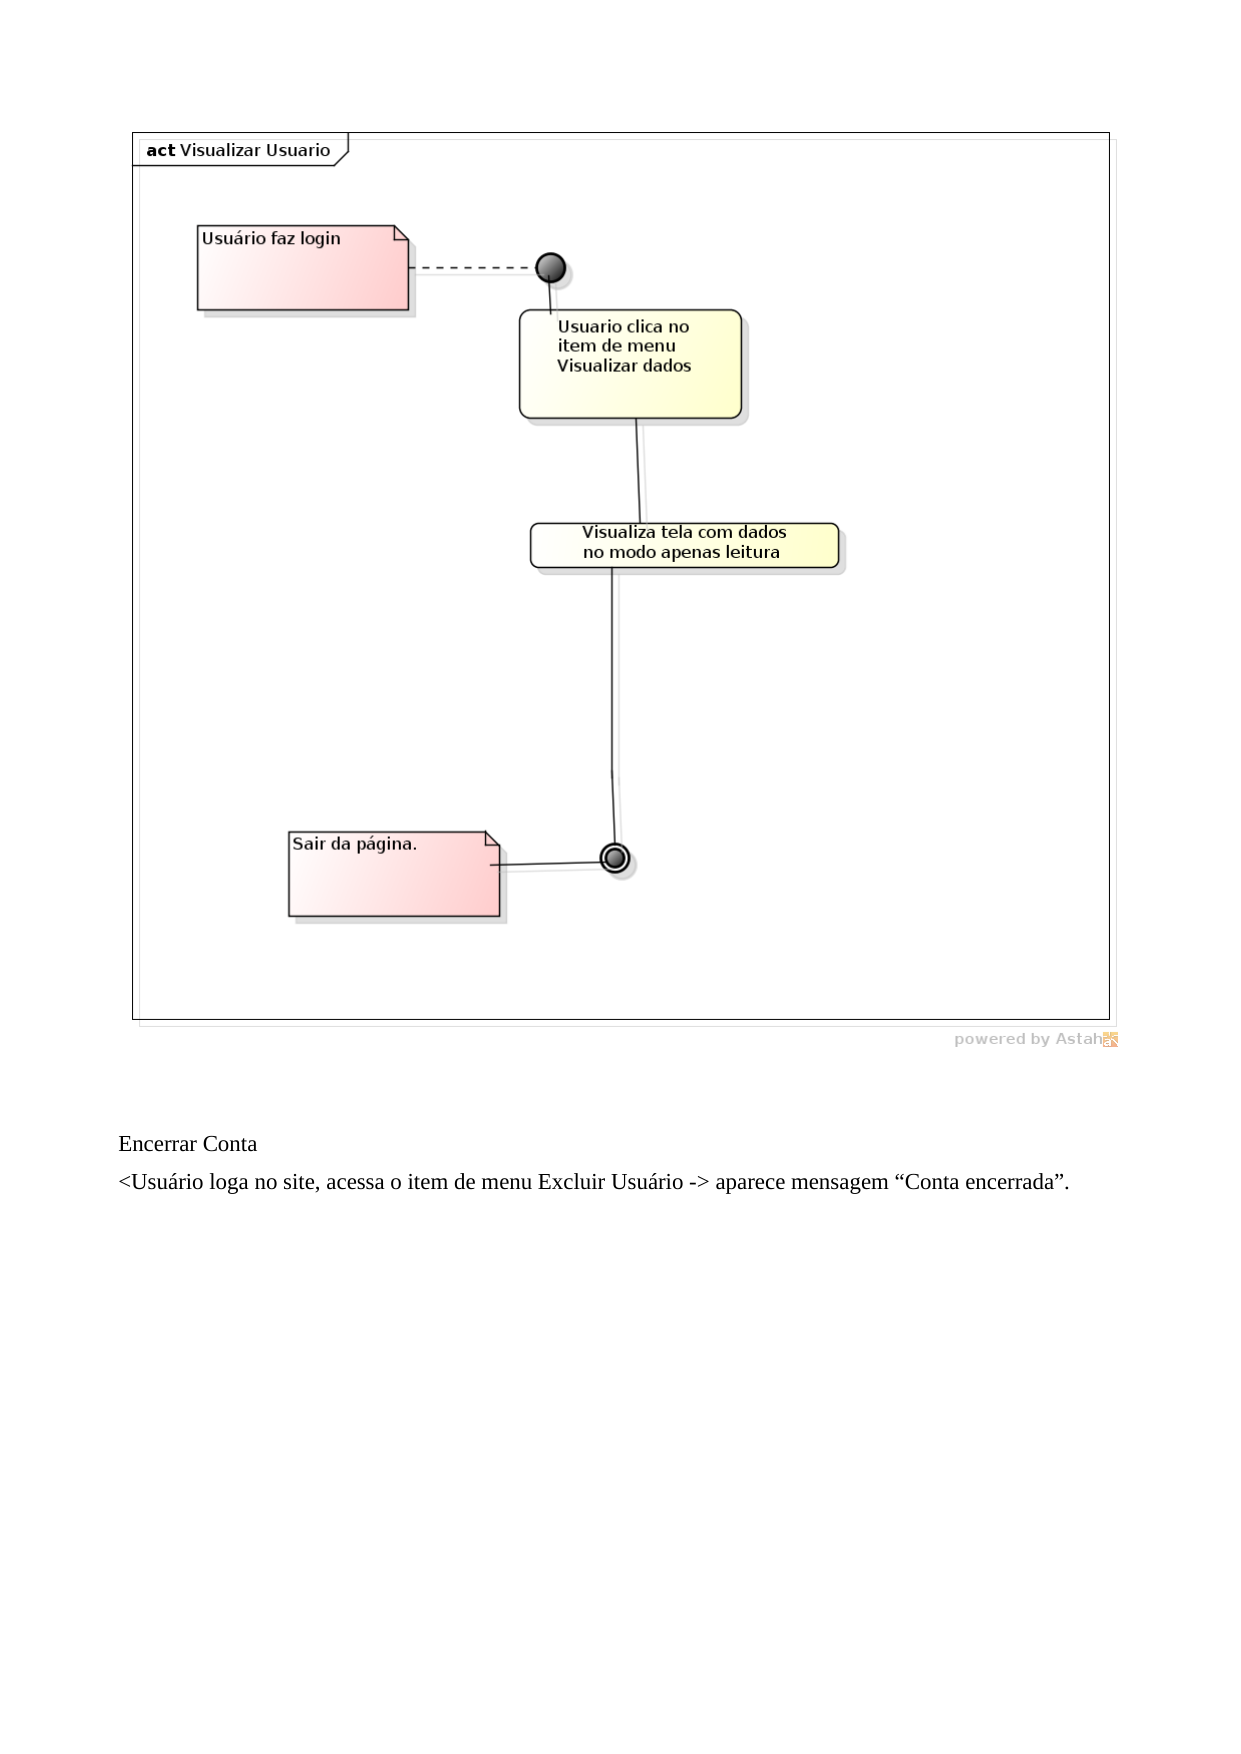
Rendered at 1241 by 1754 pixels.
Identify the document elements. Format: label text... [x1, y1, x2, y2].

text Encerrar Conta [118, 1129, 1122, 1156]
text <Usuário loga no site, acessa o item de menu Excluir Usuário -> aparece mensagem “Conta encerrada”. [118, 1168, 1122, 1195]
picture [118, 118, 1123, 1052]
